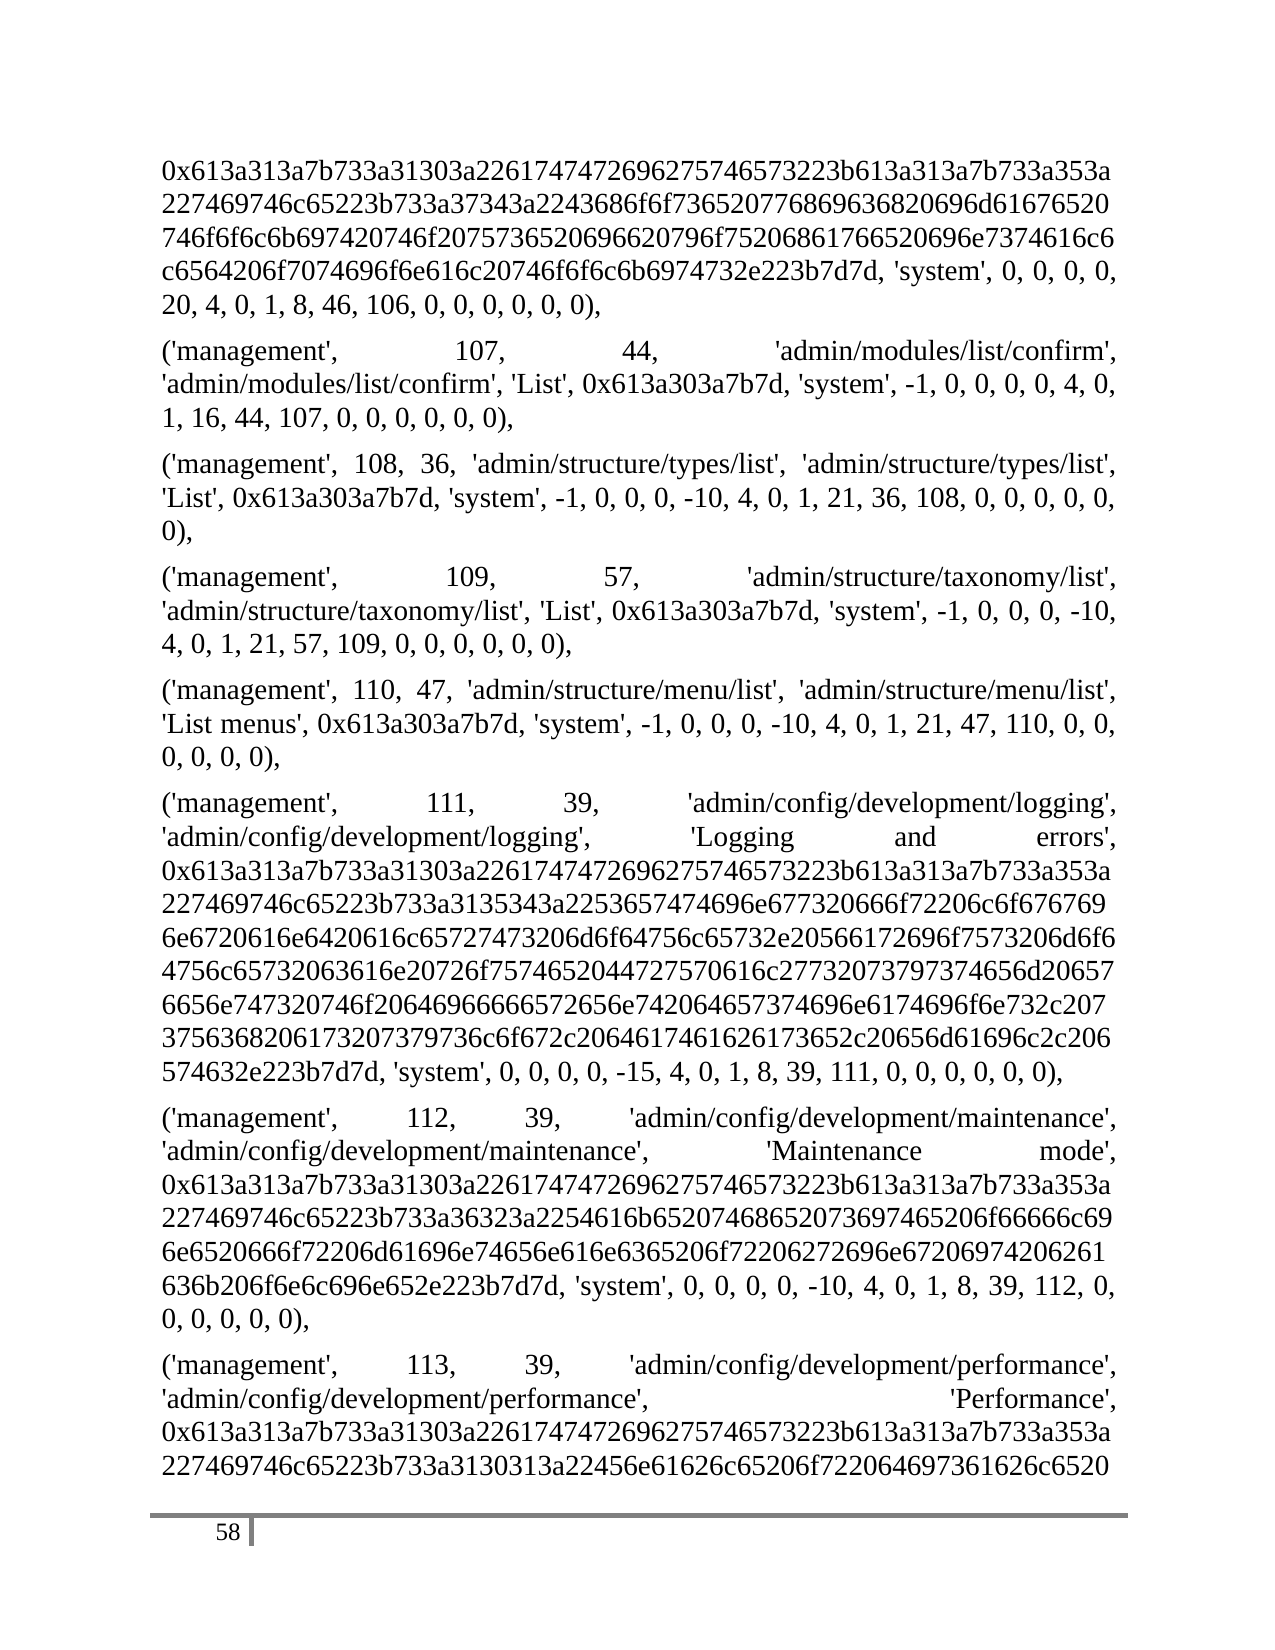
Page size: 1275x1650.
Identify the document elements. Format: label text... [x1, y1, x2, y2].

text ('management', 112, 39, 'admin/config/development/maintenance', 'admin/config/development/maintenance', 'Maintenance mode', 0x613a313a7b733a31303a2261747472696275746573223b613a313a7b733a353a227469746c65223b733a36323a2254616b65207468652073697465206f66666c696e6520666f72206d61696e74656e616e6365206f72206272696e67206974206261636b206f6e6c696e652e223b7d7d, 'system', 0, 0, 0, 0, -10, 4, 0, 1, 8, 39, 112, 0, 0, 0, 0, 0, 0), [161, 1100, 1117, 1335]
text ('management', 109, 57, 'admin/structure/taxonomy/list', 'admin/structure/taxonomy/list', 'List', 0x613a303a7b7d, 'system', -1, 0, 0, 0, -10, 4, 0, 1, 21, 57, 109, 0, 0, 0, 0, 0, 0), [161, 559, 1117, 660]
text ('management', 111, 39, 'admin/config/development/logging', 'admin/config/development/logging', 'Logging and errors', 0x613a313a7b733a31303a2261747472696275746573223b613a313a7b733a353a227469746c65223b733a3135343a2253657474696e677320666f72206c6f6767696e6720616e6420616c65727473206d6f64756c65732e20566172696f7573206d6f64756c65732063616e20726f7574652044727570616c27732073797374656d206576656e747320746f20646966666572656e742064657374696e6174696f6e732c2073756368206173207379736c6f672c2064617461626173652c20656d61696c2c206574632e223b7d7d, 'system', 0, 0, 0, 0, -15, 4, 0, 1, 8, 39, 111, 0, 0, 0, 0, 0, 0), [161, 786, 1117, 1087]
text ('management', 107, 44, 'admin/modules/list/confirm', 'admin/modules/list/confirm', 'List', 0x613a303a7b7d, 'system', -1, 0, 0, 0, 0, 4, 0, 1, 16, 44, 107, 0, 0, 0, 0, 0, 0), [161, 333, 1117, 434]
text ('management', 108, 36, 'admin/structure/types/list', 'admin/structure/types/list', 'List', 0x613a303a7b7d, 'system', -1, 0, 0, 0, -10, 4, 0, 1, 21, 36, 108, 0, 0, 0, 0, 0, 0), [161, 446, 1117, 547]
text ('management', 113, 39, 'admin/config/development/performance', 'admin/config/development/performance', 'Performance', 0x613a313a7b733a31303a2261747472696275746573223b613a313a7b733a353a227469746c65223b733a3130313a22456e61626c65206f722064697361626c6520 [161, 1347, 1117, 1481]
text ('management', 110, 47, 'admin/structure/menu/list', 'admin/structure/menu/list', 'List menus', 0x613a303a7b7d, 'system', -1, 0, 0, 0, -10, 4, 0, 1, 21, 47, 110, 0, 0, 0, 0, 0, 0), [161, 672, 1117, 773]
text 0x613a313a7b733a31303a2261747472696275746573223b613a313a7b733a353a227469746c65223b733a37343a2243686f6f736520776869636820696d61676520746f6f6c6b697420746f2075736520696620796f75206861766520696e7374616c6c6564206f7074696f6e616c20746f6f6c6b6974732e223b7d7d, 'system', 0, 0, 0, 0, 20, 4, 0, 1, 8, 46, 106, 0, 0, 0, 0, 0, 0), [161, 153, 1117, 321]
